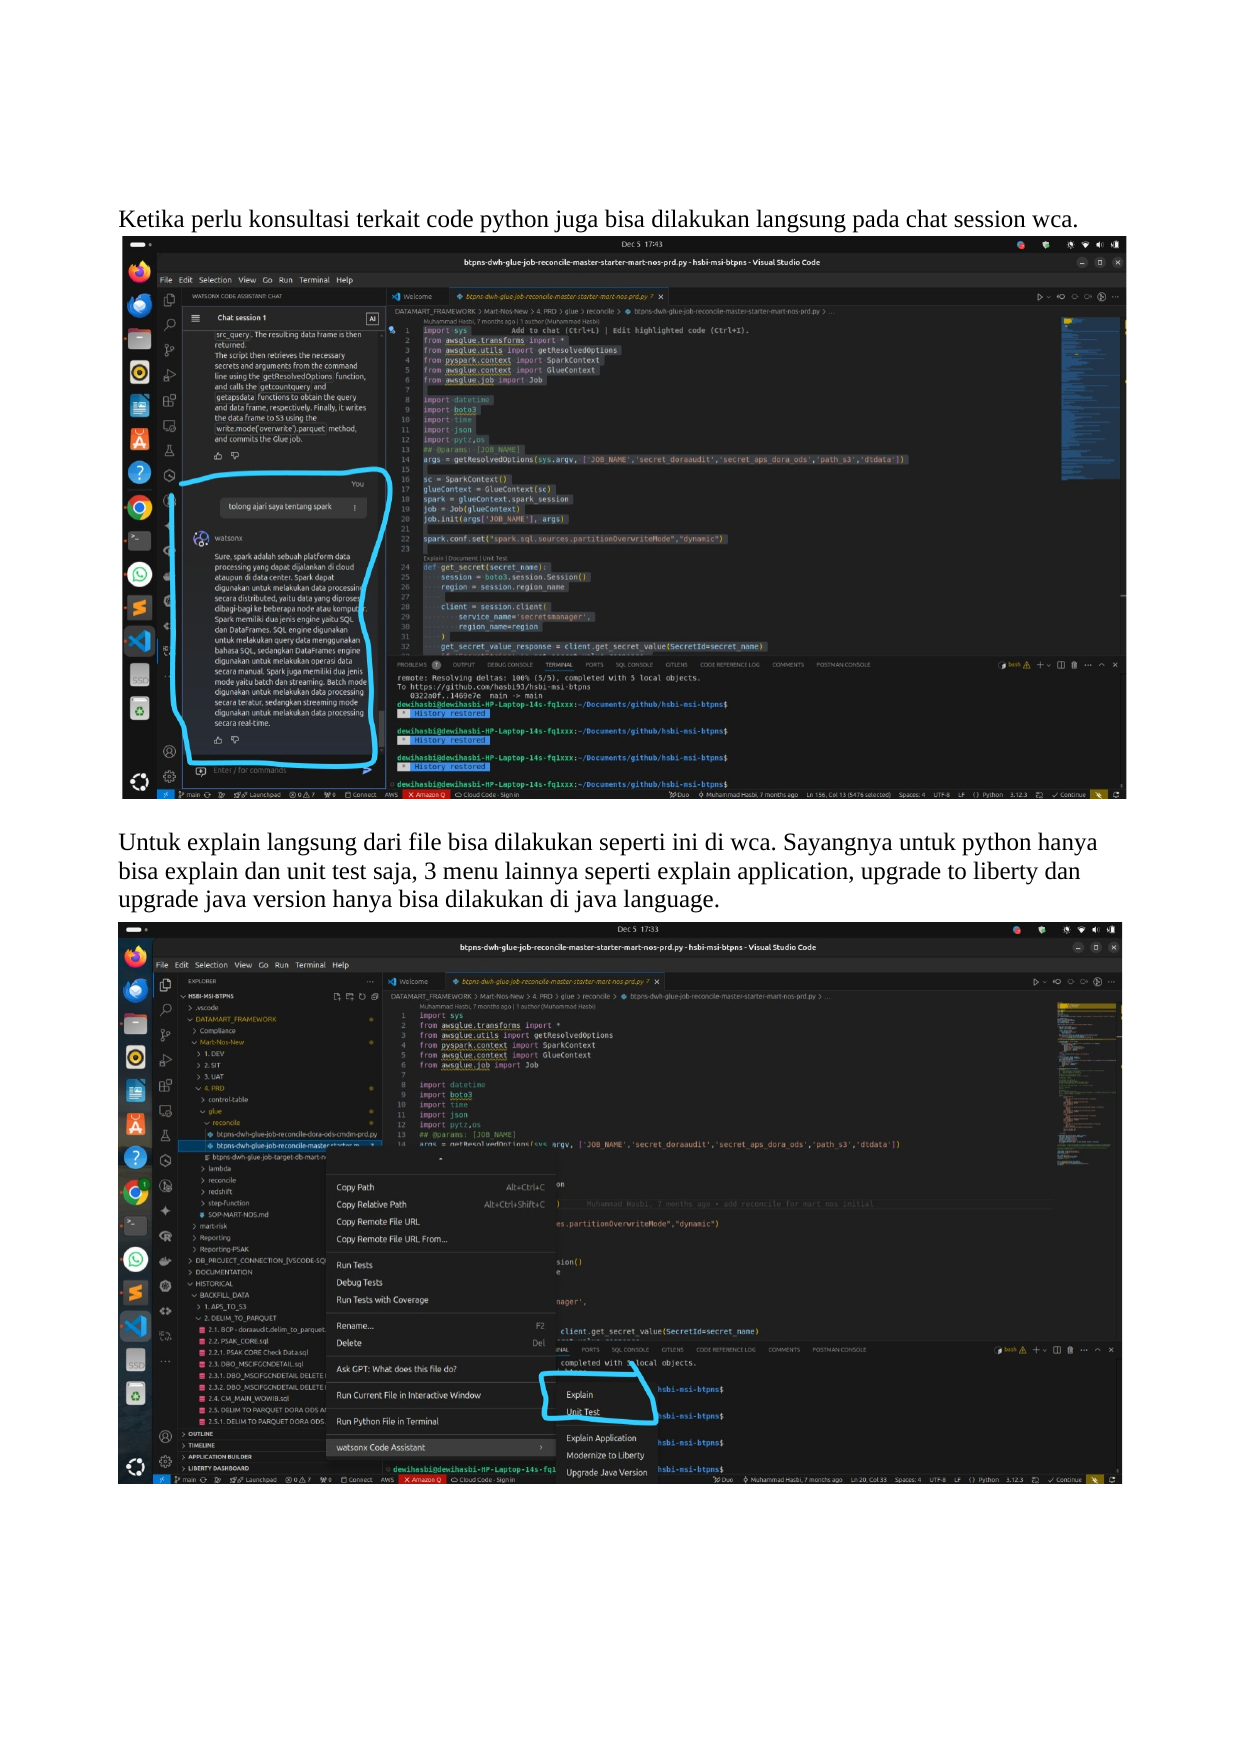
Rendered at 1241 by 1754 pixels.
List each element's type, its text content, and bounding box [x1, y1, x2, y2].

picture [122, 236, 1127, 799]
picture [118, 922, 1123, 1484]
text Ketika perlu konsultasi terkait code python juga bisa dilakukan langsung pada chat session wca. [118, 204, 1122, 233]
text Untuk explain langsung dari file bisa dilakukan seperti ini di wca. Sayangnya untuk python hanya bisa explain dan unit test saja, 3 menu lainnya seperti explain application, upgrade to liberty dan upgrade java version hanya bisa dilakukan di java language. [118, 827, 1122, 913]
